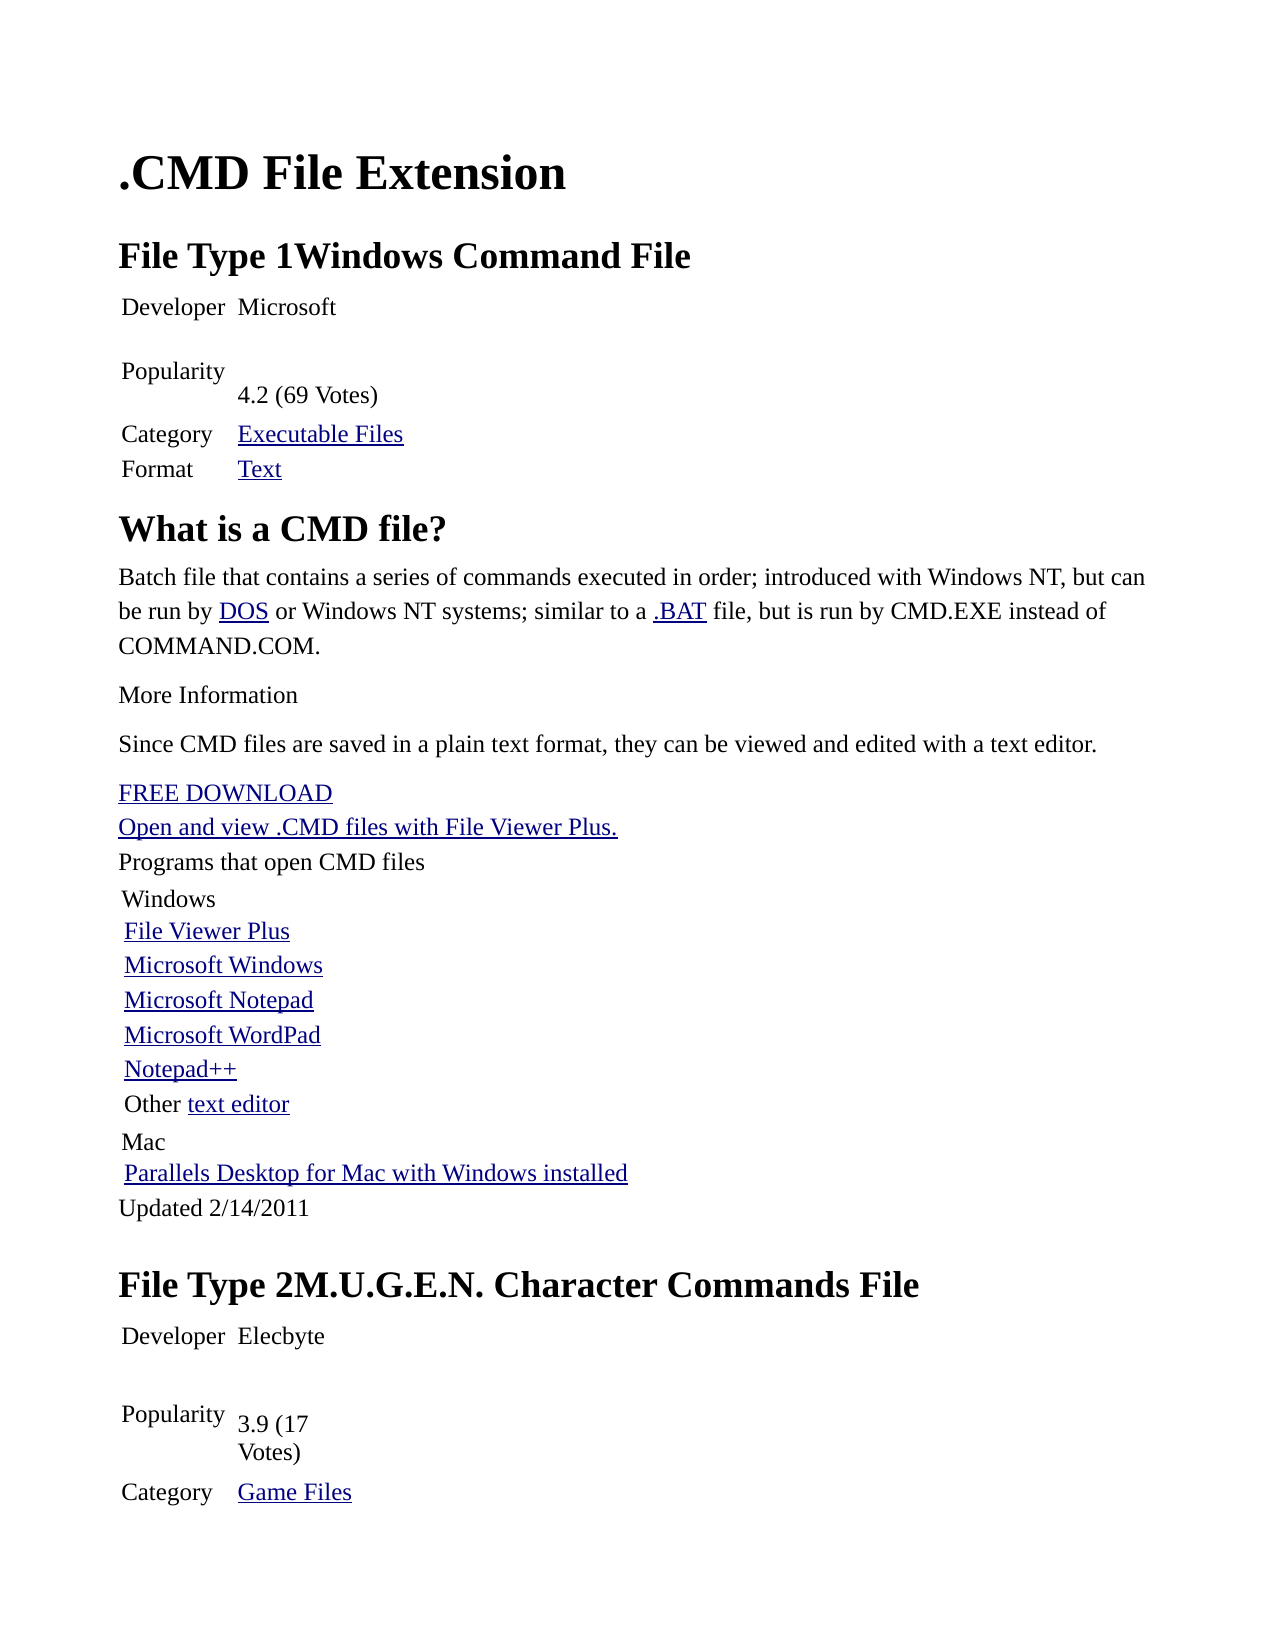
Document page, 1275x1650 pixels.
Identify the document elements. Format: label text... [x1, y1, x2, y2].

text Programs that open CMD files [118, 847, 1157, 876]
table_header File Viewer Plus [121, 913, 337, 948]
table_header [649, 1124, 665, 1193]
table_cell Microsoft Windows [121, 948, 337, 982]
table_header Elecbyte [235, 1319, 364, 1353]
table_cell Format [118, 451, 234, 485]
subtitle .CMD File Extension [118, 143, 1157, 201]
table_header Parallels Desktop for Mac with Windows installed [121, 1155, 641, 1190]
table_header [345, 881, 361, 1124]
table_header Windows [118, 881, 345, 1124]
text FREE DOWNLOAD [118, 778, 1157, 807]
table_header Microsoft [235, 290, 416, 324]
table_cell Popularity [118, 1353, 234, 1474]
text Updated 2/14/2011 [118, 1193, 1157, 1222]
table_cell Executable Files [235, 416, 416, 451]
table_cell Category [118, 416, 234, 451]
subtitle What is a CMD file? [118, 506, 1157, 549]
table_header Mac [118, 1124, 649, 1193]
table_header Developer [118, 290, 234, 324]
table_cell Category [118, 1474, 234, 1508]
table_cell Notepad++ [121, 1051, 337, 1086]
subtitle File Type 1Windows Command File [118, 234, 1157, 277]
subtitle File Type 2M.U.G.E.N. Character Commands File [118, 1263, 1157, 1306]
text More Information [118, 680, 1157, 709]
text Since CMD files are saved in a plain text format, they can be viewed and edited with a text editor. [118, 729, 1157, 758]
table_cell 3.9 (17 Votes) [235, 1353, 364, 1474]
table_cell Microsoft Notepad [121, 982, 337, 1017]
table_cell 4.2 (69 Votes) [235, 324, 416, 416]
table_cell Other text editor [121, 1086, 337, 1121]
table_cell Game Files [235, 1474, 364, 1508]
table_cell Text [235, 451, 416, 485]
table_cell Microsoft WordPad [121, 1017, 337, 1051]
text Open and view .CMD files with File Viewer Plus. [118, 812, 1157, 841]
table_cell Popularity [118, 324, 234, 416]
text Batch file that contains a series of commands executed in order; introduced with Windows NT, but can be run by DOS or Windows NT systems; similar to a .BAT file, but is run by CMD.EXE instead of COMMAND.COM. [118, 562, 1157, 659]
table_header Developer [118, 1319, 234, 1353]
